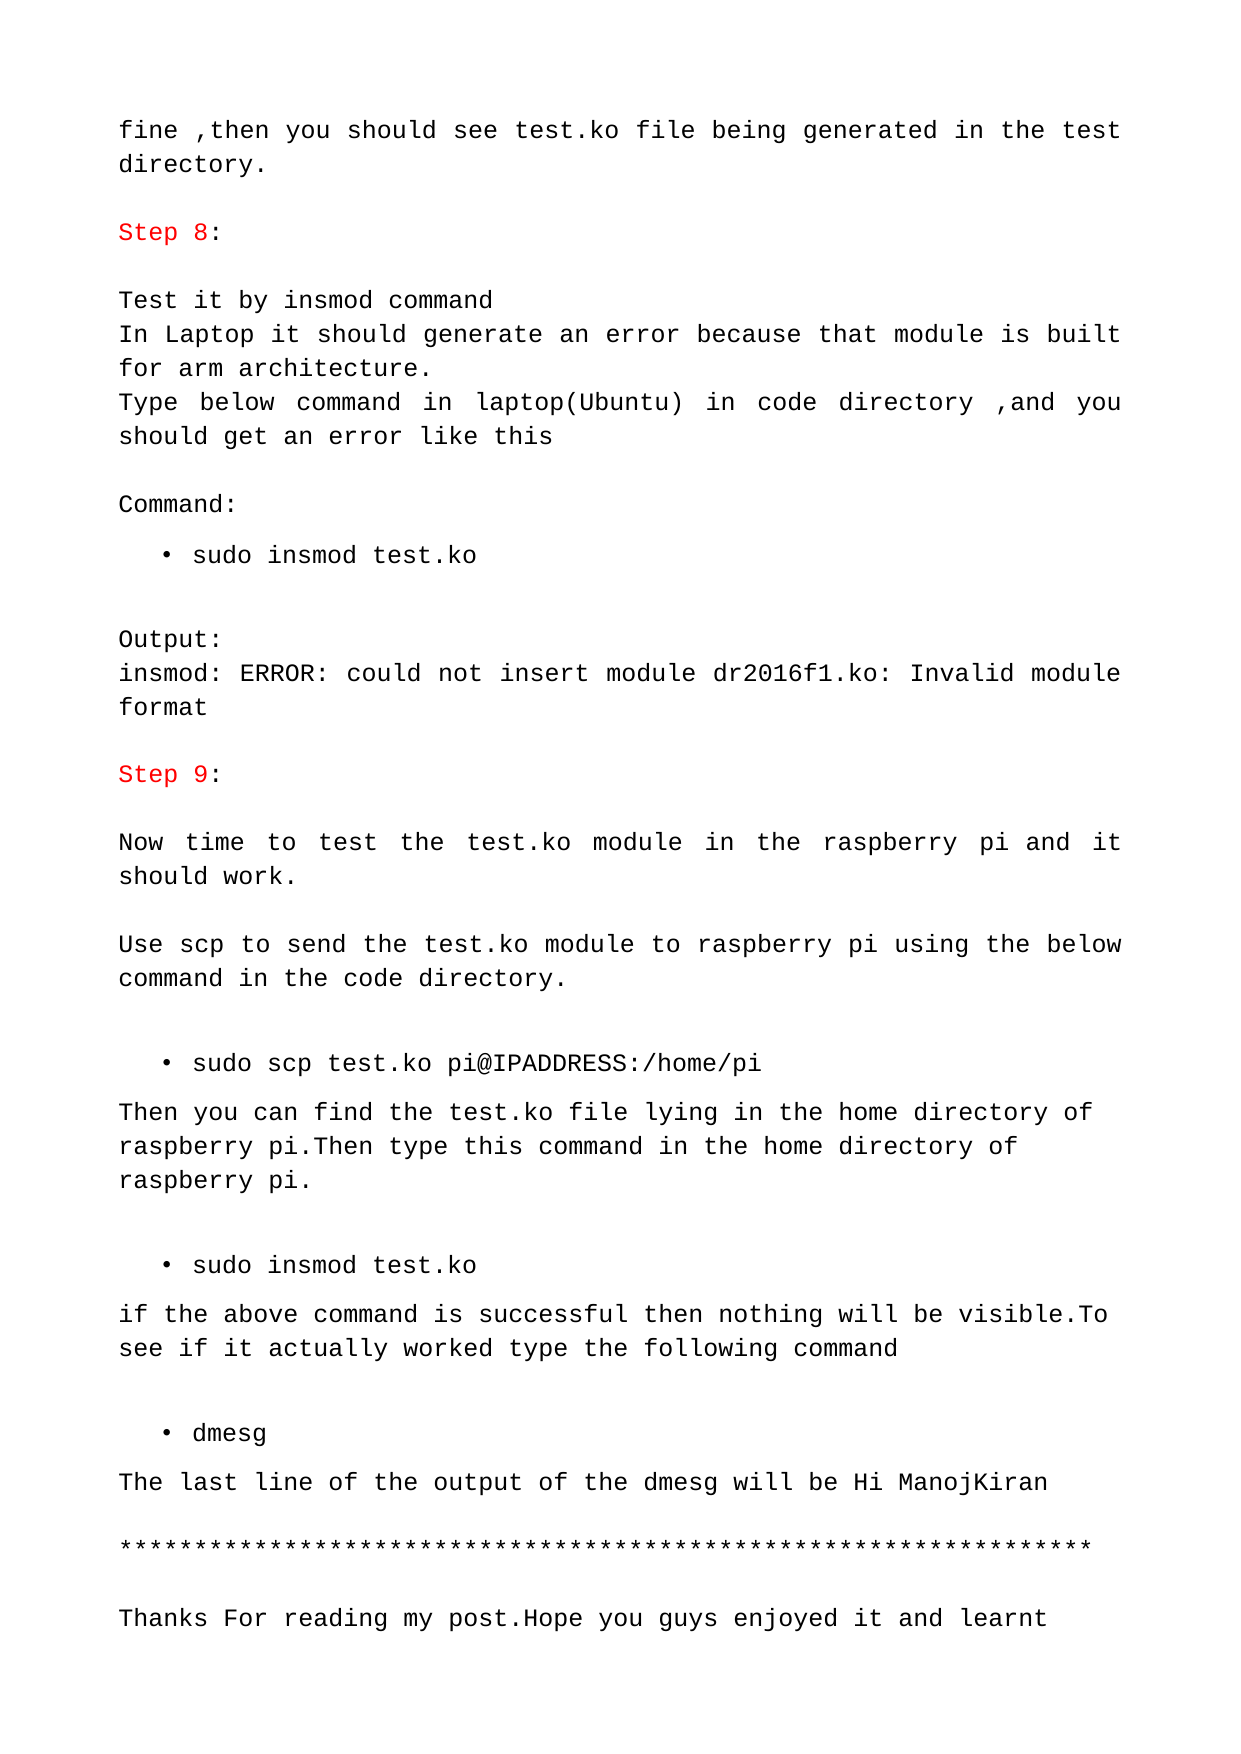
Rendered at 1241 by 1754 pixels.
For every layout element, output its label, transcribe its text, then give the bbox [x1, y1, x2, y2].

text Output: [118, 626, 1122, 654]
text Command: [118, 492, 1122, 520]
list sudo insmod test.ko [162, 540, 1122, 571]
text Step 8: [118, 220, 1122, 248]
text Step 9: [118, 762, 1122, 790]
text insmod: ERROR: could not insert module dr2016f1.ko: Invalid module format [118, 660, 1122, 722]
text if the above command is successful then nothing will be visible.To see if it actually worked type the following command [118, 1302, 1122, 1364]
text Use scp to send the test.ko module to raspberry pi using the below command in the code directory. [118, 932, 1122, 994]
text fine ,then you should see test.ko file being generated in the test directory. [118, 118, 1122, 180]
list dmesg [162, 1418, 1122, 1449]
text ***************************************************************** [118, 1538, 1122, 1566]
text Thanks For reading my post.Hope you guys enjoyed it and learnt [118, 1606, 1122, 1634]
text Then you can find the test.ko file lying in the home directory of raspberry pi.Then type this command in the home directory of raspberry pi. [118, 1100, 1122, 1196]
text Now time to test the test.ko module in the raspberry pi and it should work. [118, 830, 1122, 892]
text Test it by insmod command [118, 288, 1122, 316]
text Type below command in laptop(Ubuntu) in code directory ,and you should get an error like this [118, 390, 1122, 452]
list sudo insmod test.ko [162, 1250, 1122, 1281]
text In Laptop it should generate an error because that module is built for arm architecture. [118, 322, 1122, 384]
text The last line of the output of the dmesg will be Hi ManojKiran [118, 1470, 1122, 1498]
list sudo scp test.ko pi@IPADDRESS:/home/pi [162, 1048, 1122, 1079]
